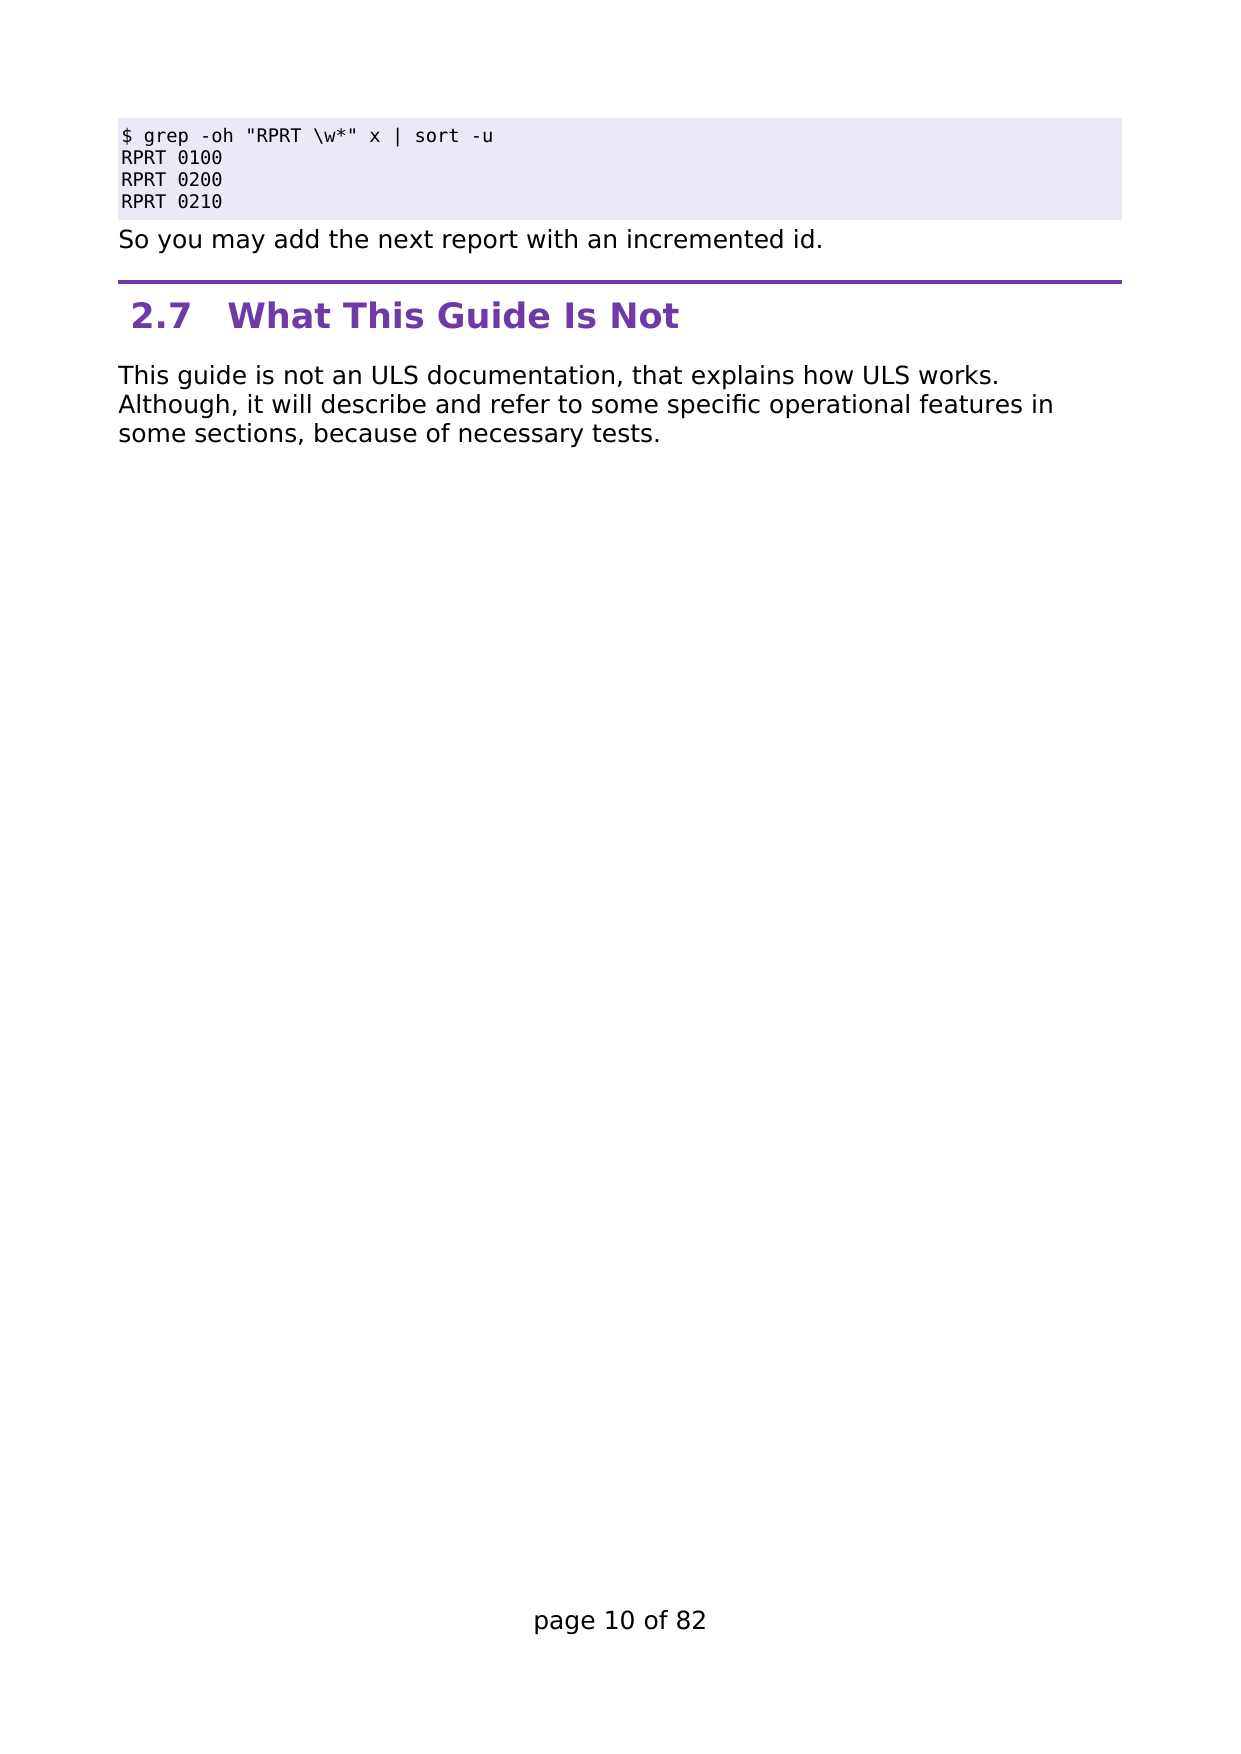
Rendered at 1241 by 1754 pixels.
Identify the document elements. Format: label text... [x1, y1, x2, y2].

text RPRT 0100 [118, 140, 1122, 162]
text RPRT 0210 [118, 184, 1122, 216]
text So you may add the next report with an incremented id. [118, 226, 1122, 255]
subtitle What This Guide Is Not [118, 284, 1122, 348]
text $ grep -oh "RPRT \w*" x | sort -u [118, 122, 1122, 140]
text RPRT 0200 [118, 162, 1122, 184]
text This guide is not an ULS documentation, that explains how ULS works. Although, it will describe and refer to some specific operational features in some sections, because of necessary tests. [118, 361, 1122, 448]
